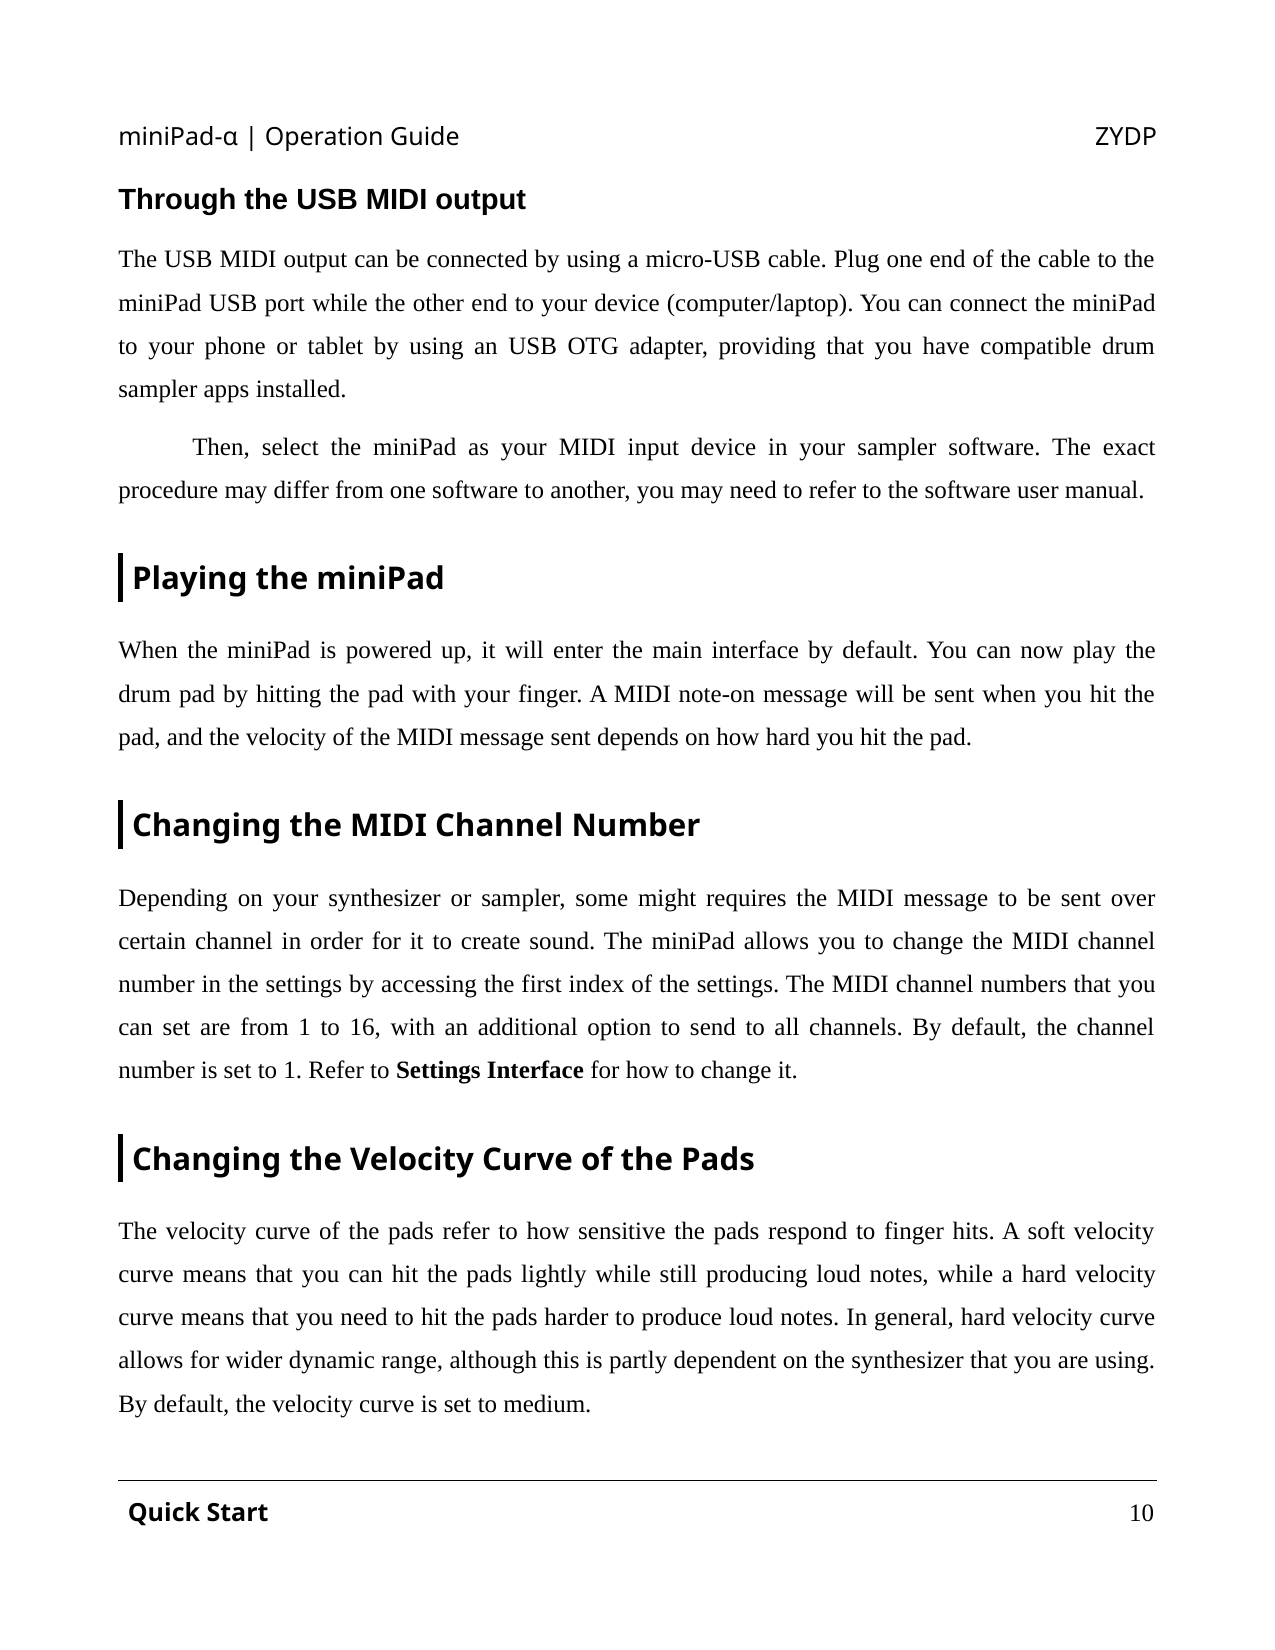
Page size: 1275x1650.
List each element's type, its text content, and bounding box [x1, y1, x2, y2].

text Then, select the miniPad as your MIDI input device in your sampler software. The exact procedure may differ from one software to another, you may need to refer to the software user manual. [118, 432, 1157, 503]
text The USB MIDI output can be connected by using a micro-USB cable. Plug one end of the cable to the miniPad USB port while the other end to your device (computer/laptop). You can connect the miniPad to your phone or tablet by using an USB OTG adapter, providing that you have compatible drum sampler apps installed. [118, 244, 1157, 403]
text When the miniPad is powered up, it will enter the main interface by default. You can now play the drum pad by hitting the pad with your finger. A MIDI note-on message will be sent when you hit the pad, and the velocity of the MIDI message sent depends on how hard you hit the pad. [118, 636, 1157, 751]
text The velocity curve of the pads refer to how sensitive the pads respond to finger hits. A soft velocity curve means that you can hit the pads lightly while still producing loud notes, while a hard velocity curve means that you need to hit the pads harder to produce loud notes. In general, hard velocity curve allows for wider dynamic range, although this is partly dependent on the synthesizer that you are using. By default, the velocity curve is set to medium. [118, 1216, 1157, 1417]
subtitle Changing the MIDI Channel Number [123, 800, 1157, 849]
text Depending on your synthesizer or sampler, some might requires the MIDI message to be sent over certain channel in order for it to create sound. The miniPad allows you to change the MIDI channel number in the settings by accessing the first index of the settings. The MIDI channel numbers that you can set are from 1 to 16, with an additional option to send to all channels. By default, the channel number is set to 1. Refer to Settings Interface for how to change it. [118, 883, 1157, 1084]
subtitle Playing the miniPad [123, 553, 1157, 602]
subtitle Changing the Velocity Curve of the Pads [123, 1134, 1157, 1182]
subtitle Through the USB MIDI output [118, 182, 1157, 215]
